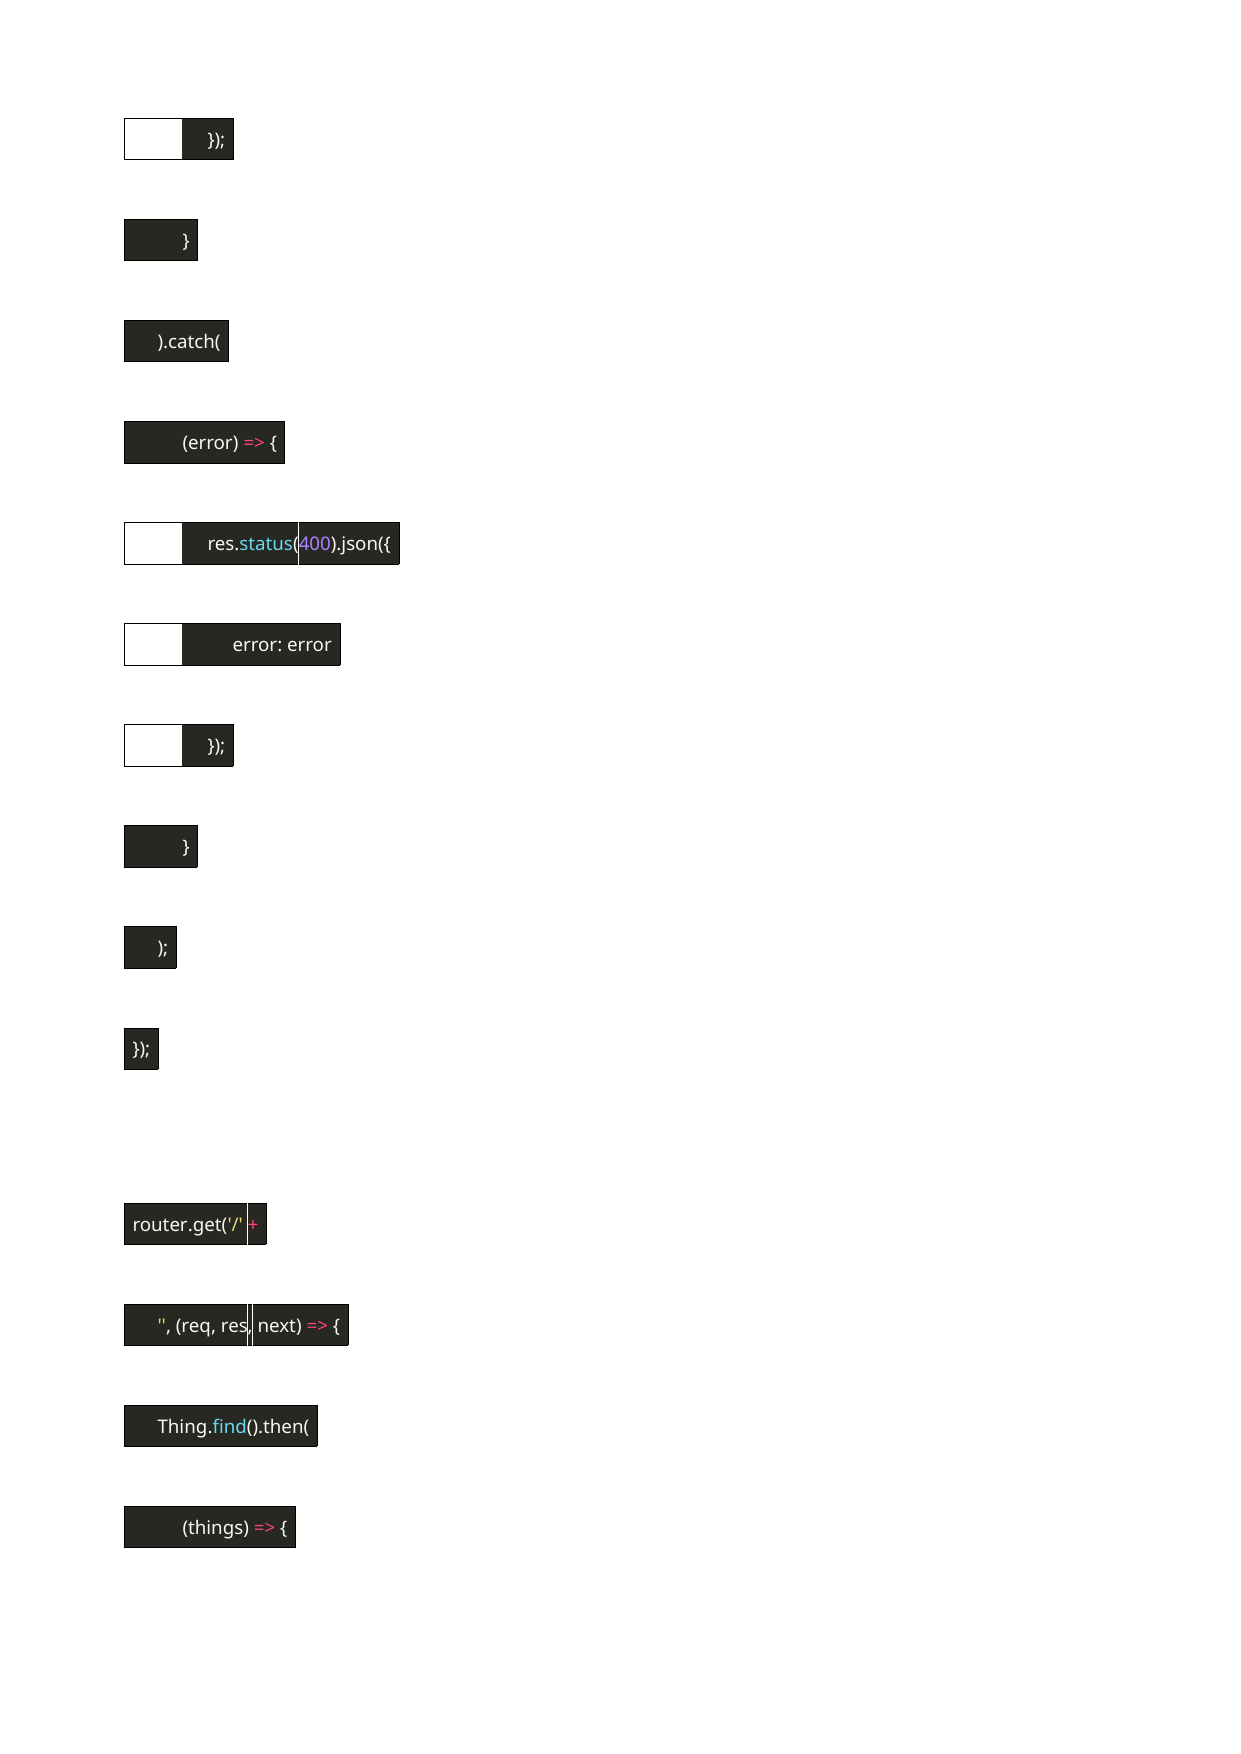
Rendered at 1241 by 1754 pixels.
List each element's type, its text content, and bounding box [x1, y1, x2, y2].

text }); [125, 119, 233, 159]
text res.status(400).json({ [125, 523, 399, 564]
text [400, 522, 1111, 564]
text '', (req, res, next) => { [125, 1305, 348, 1345]
text [234, 724, 1111, 766]
text [341, 623, 1111, 665]
text [159, 1027, 1111, 1069]
text [229, 320, 1111, 362]
text (things) => { [125, 1507, 295, 1547]
text [349, 1304, 1111, 1345]
text [267, 1203, 1111, 1244]
text [198, 219, 1111, 261]
text }); [125, 1029, 158, 1069]
text [177, 926, 1111, 968]
text Thing.find().then( [125, 1406, 317, 1446]
text ).catch( [125, 321, 228, 361]
text [318, 1405, 1111, 1446]
text [234, 118, 1111, 159]
text } [125, 826, 197, 867]
text [198, 825, 1111, 867]
text [285, 421, 1111, 463]
text }); [125, 725, 233, 766]
text [296, 1506, 1111, 1547]
text ); [125, 927, 176, 968]
text error: error [125, 624, 340, 665]
text router.get('/' + [125, 1204, 266, 1244]
text } [125, 220, 197, 260]
text (error) => { [125, 422, 284, 463]
